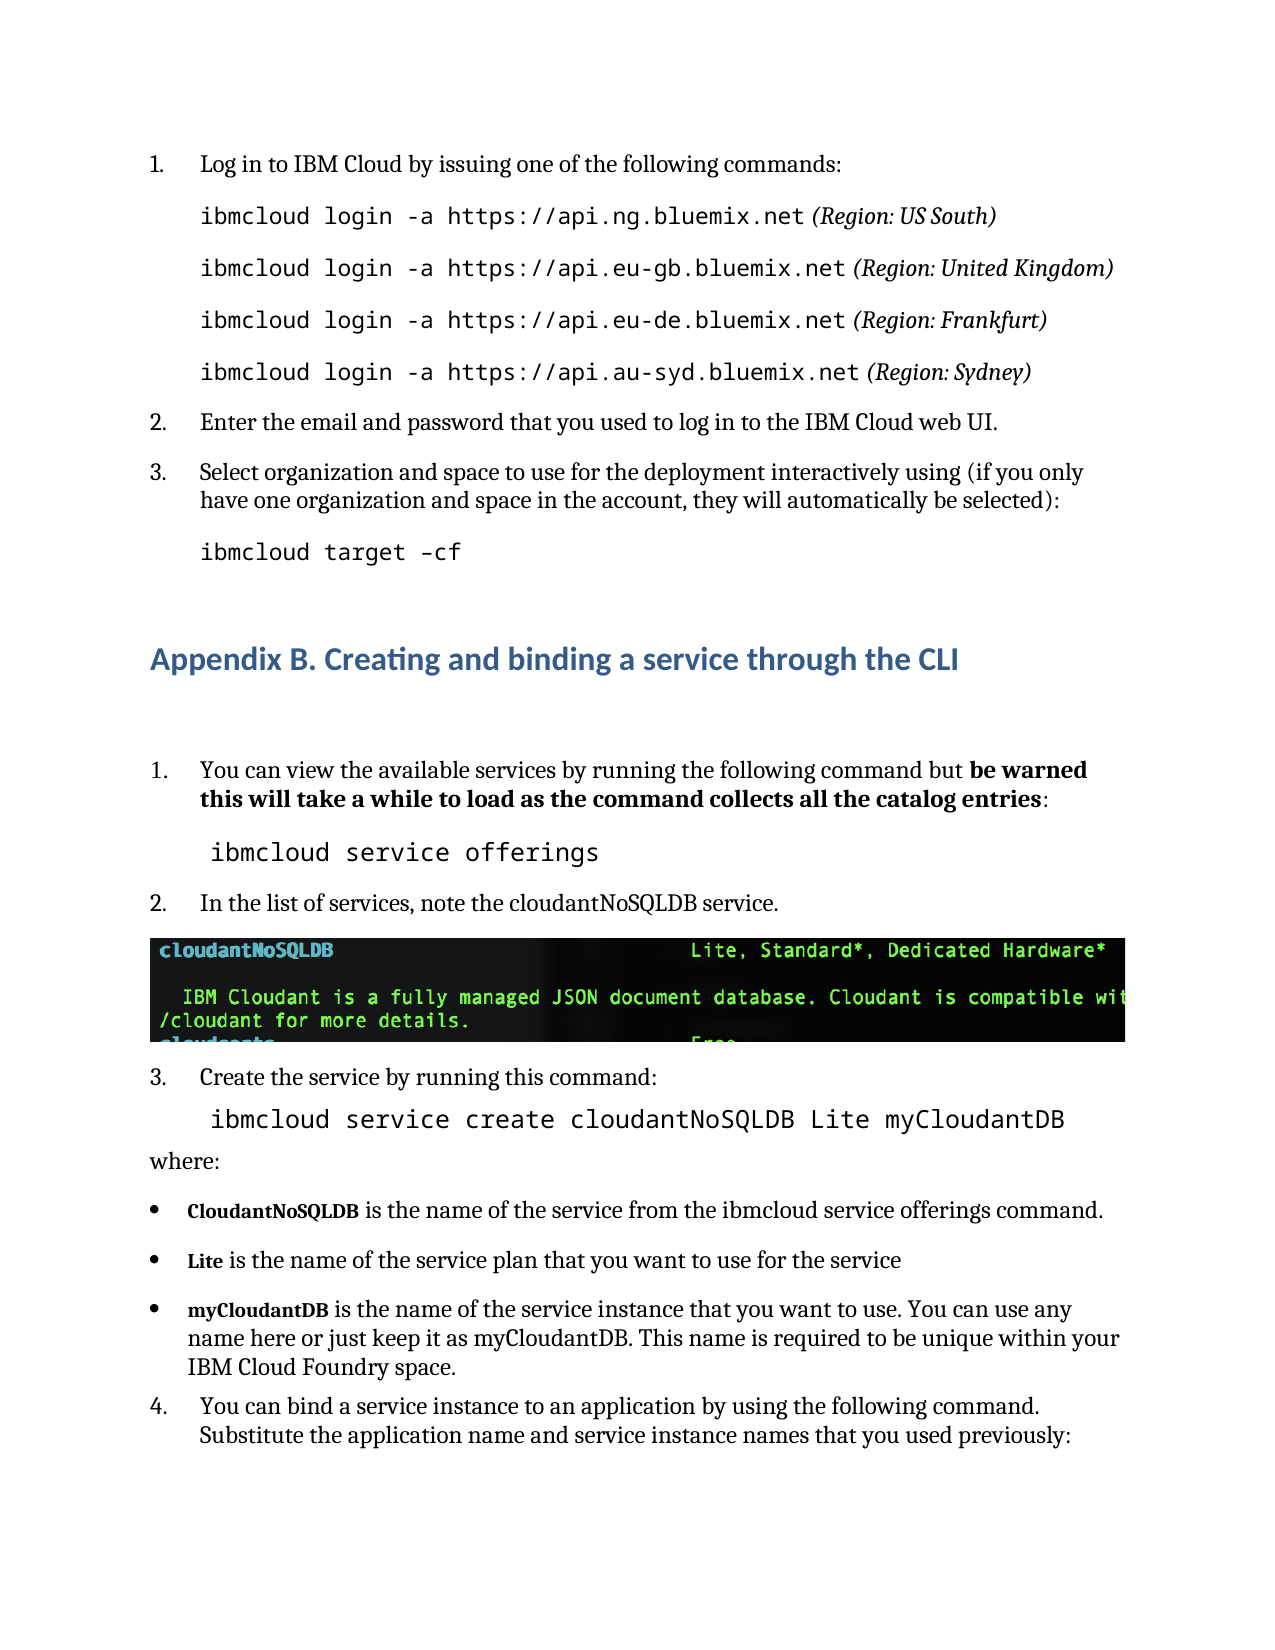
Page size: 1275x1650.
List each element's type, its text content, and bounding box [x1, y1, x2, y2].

list In the list of services, note the cloudantNoSQLDB service. [150, 889, 1125, 918]
list ibmcloud login -a https://api.ng.bluemix.net (Region: US South) [150, 199, 1125, 231]
list ibmcloud target –cf [150, 536, 1125, 567]
list myCloudantDB is the name of the service instance that you want to use. You can use any name here or just keep it as myCloudantDB. This name is required to be unique within your IBM Cloud Foundry space. [150, 1295, 1125, 1382]
list Log in to IBM Cloud by issuing one of the following commands: [150, 150, 1125, 179]
subtitle Appendix B. Creating and binding a service through the CLI [150, 638, 1125, 679]
list Select organization and space to use for the deployment interactively using (if you only have one organization and space in the account, they will automatically be selected): [150, 457, 1125, 515]
list Enter the email and password that you used to log in to the IBM Cloud web UI. [150, 408, 1125, 437]
list You can bind a service instance to an application by using the following command. Substitute the application name and service instance names that you used previously: [150, 1392, 1125, 1449]
list ibmcloud login -a https://api.eu-gb.bluemix.net (Region: United Kingdom) [150, 252, 1125, 283]
list Create the service by running this command: [150, 1063, 1125, 1092]
text where: [150, 1147, 1125, 1175]
list Lite is the name of the service plan that you want to use for the service [150, 1246, 1125, 1274]
text ibmcloud service offerings [150, 834, 1125, 868]
text ibmcloud service create cloudantNoSQLDB Lite myCloudantDB [150, 1102, 1125, 1136]
list ibmcloud login -a https://api.au-syd.bluemix.net (Region: Sydney) [150, 356, 1125, 387]
list CloudantNoSQLDB is the name of the service from the ibmcloud service offerings command. [150, 1196, 1125, 1225]
list ibmcloud login -a https://api.eu-de.bluemix.net (Region: Frankfurt) [150, 304, 1125, 335]
list You can view the available services by running the following command but be warned this will take a while to load as the command collects all the catalog entries: [150, 755, 1125, 814]
